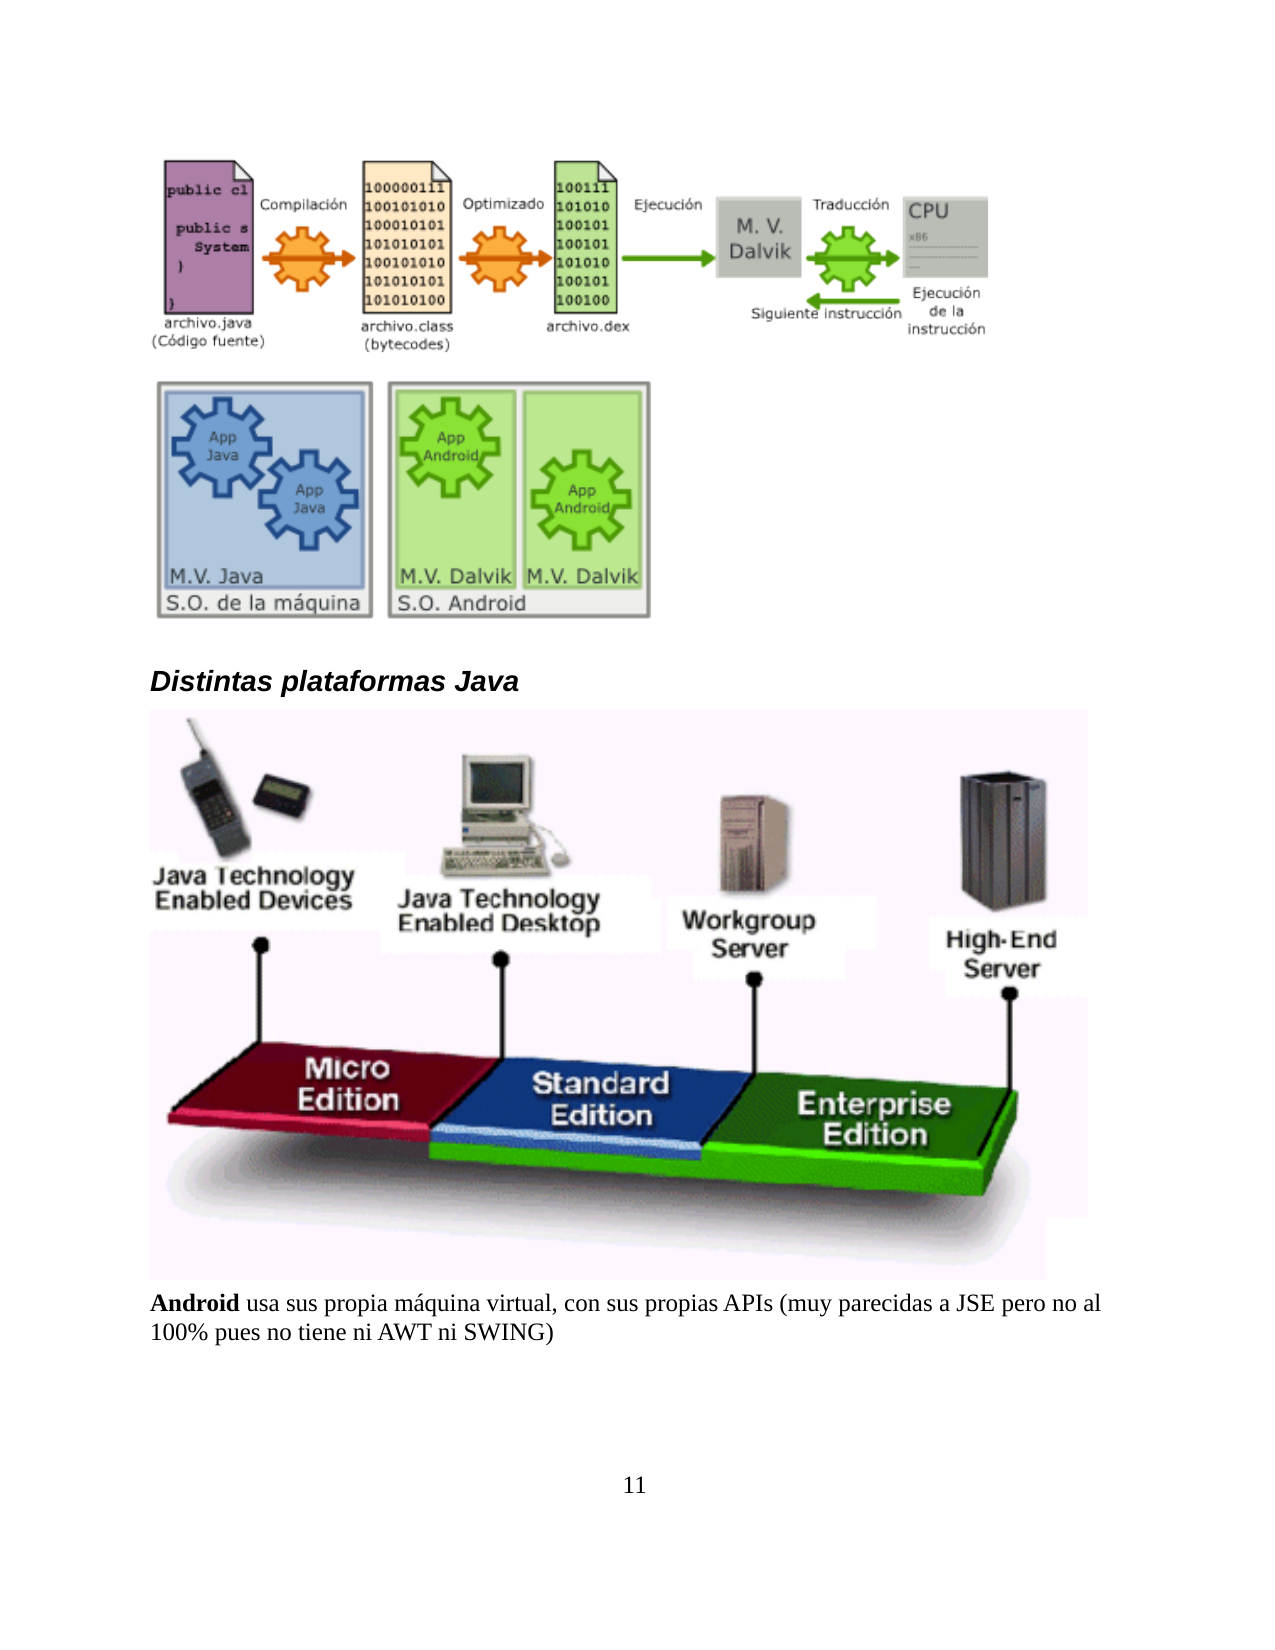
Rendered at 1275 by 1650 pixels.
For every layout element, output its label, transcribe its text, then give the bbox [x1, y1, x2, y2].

picture [150, 710, 1088, 1280]
picture [150, 378, 655, 631]
picture [150, 150, 992, 361]
text Android usa sus propia máquina virtual, con sus propias APIs (muy parecidas a JSE pero no al 100% pues no tiene ni AWT ni SWING) [150, 1288, 1125, 1346]
subtitle Distintas plataformas Java [150, 664, 1125, 698]
